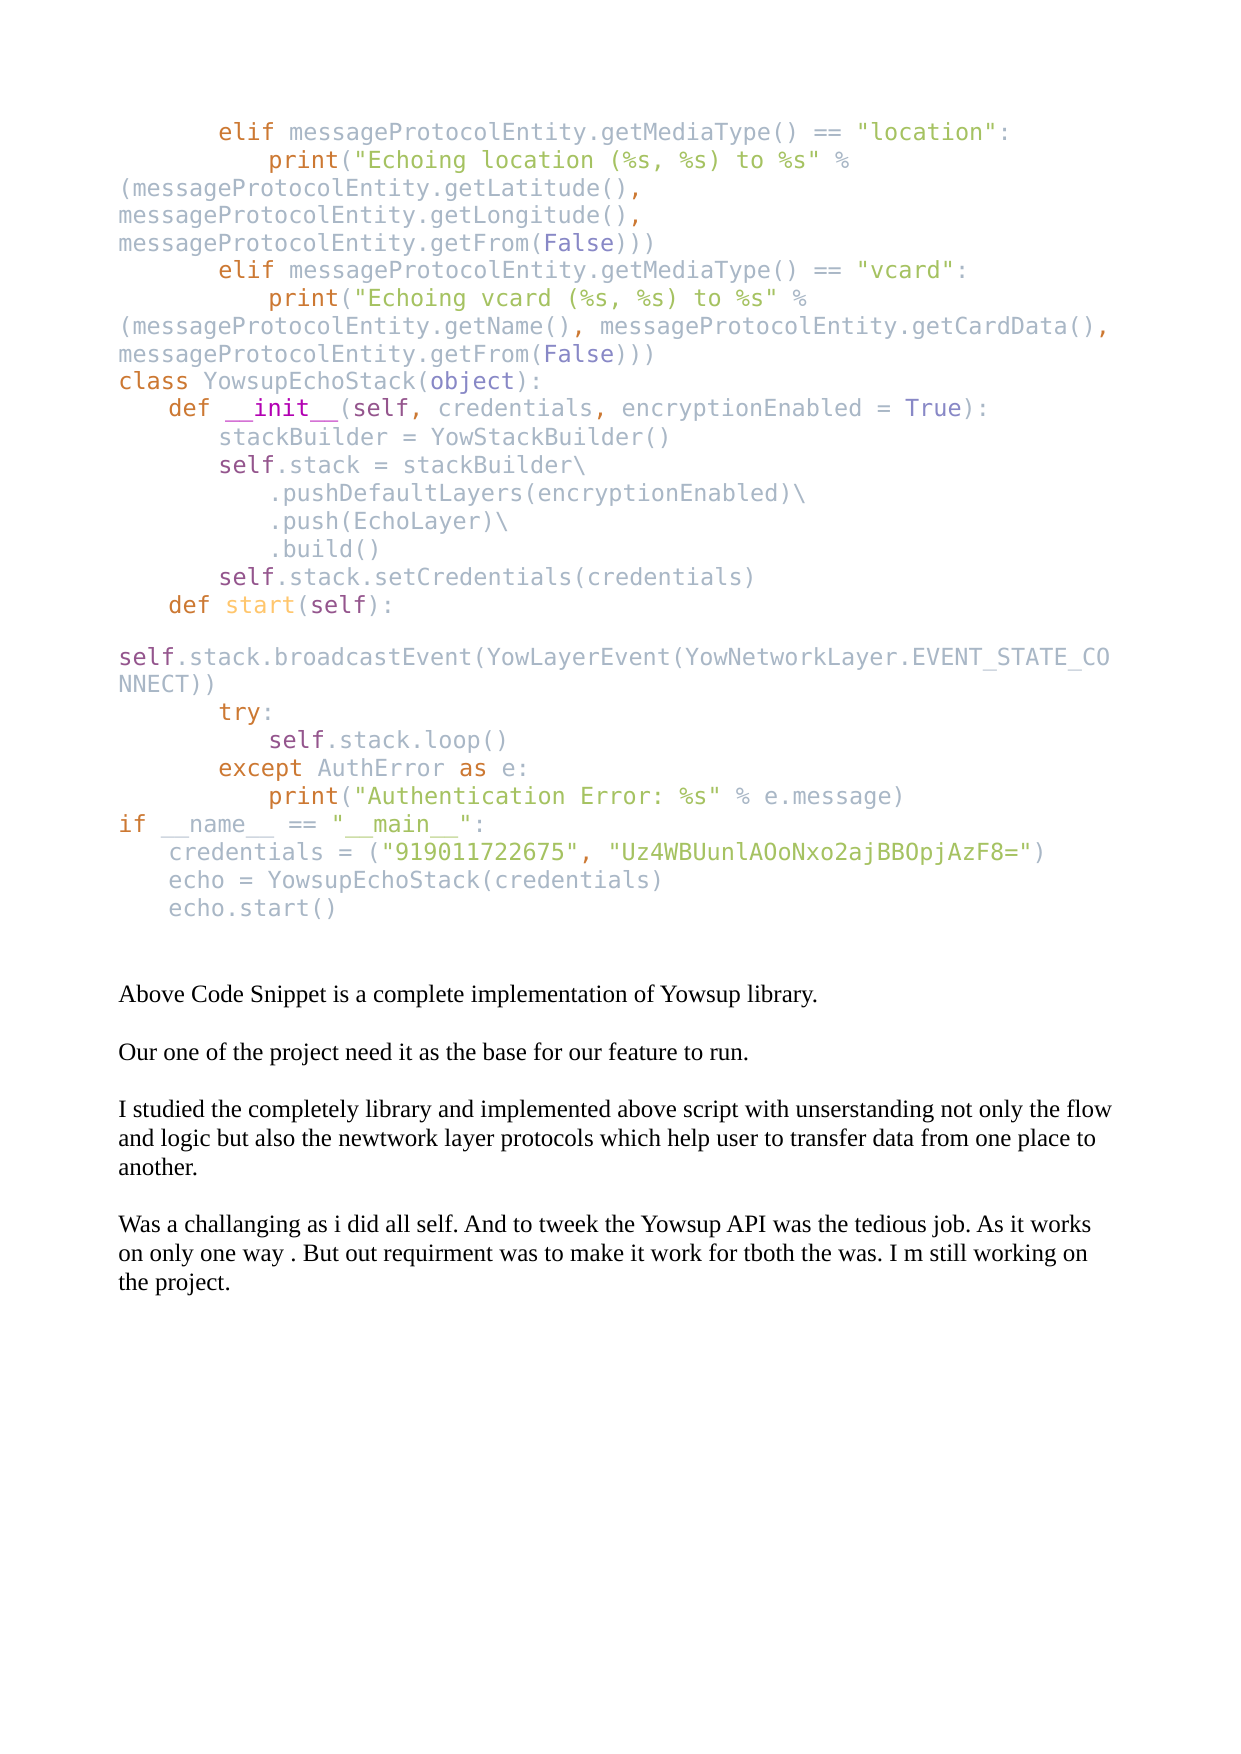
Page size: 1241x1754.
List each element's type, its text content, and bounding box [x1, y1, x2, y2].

text credentials = ("919011722675", "Uz4WBUunlAOoNxo2ajBBOpjAzF8=") [118, 838, 1122, 866]
text Was a challanging as i did all self. And to tweek the Yowsup API was the tedious job. As it works on only one way . But out requirment was to make it work for tboth the was. I m still working on the project. [118, 1209, 1122, 1296]
text if __name__ == "__main__": [118, 811, 1122, 838]
text def __init__(self, credentials, encryptionEnabled = True): [118, 395, 1122, 423]
text .pushDefaultLayers(encryptionEnabled)\ [118, 479, 1122, 507]
text echo.start() [118, 894, 1122, 923]
text another. [118, 1152, 1122, 1181]
text def start(self): [118, 592, 1122, 620]
text elif messageProtocolEntity.getMediaType() == "location": [118, 118, 1122, 146]
text self.stack.loop() [118, 727, 1122, 755]
text self.stack.broadcastEvent(YowLayerEvent(YowNetworkLayer.EVENT_STATE_CONNECT)) [118, 620, 1122, 698]
text except AuthError as e: [118, 755, 1122, 783]
text class YowsupEchoStack(object): [118, 368, 1122, 395]
text try: [118, 698, 1122, 727]
text self.stack = stackBuilder\ [118, 451, 1122, 479]
text self.stack.setCredentials(credentials) [118, 564, 1122, 592]
text stackBuilder = YowStackBuilder() [118, 423, 1122, 451]
text .build() [118, 536, 1122, 564]
text Above Code Snippet is a complete implementation of Yowsup library. [118, 979, 1122, 1008]
text elif messageProtocolEntity.getMediaType() == "vcard": [118, 257, 1122, 285]
text print("Echoing vcard (%s, %s) to %s" % (messageProtocolEntity.getName(), messageProtocolEntity.getCardData(), messageProtocolEntity.getFrom(False))) [118, 285, 1122, 368]
text print("Authentication Error: %s" % e.message) [118, 783, 1122, 811]
text echo = YowsupEchoStack(credentials) [118, 866, 1122, 894]
text Our one of the project need it as the base for our feature to run. [118, 1037, 1122, 1066]
text I studied the completely library and implemented above script with unserstanding not only the flow and logic but also the newtwork layer protocols which help user to transfer data from one place to [118, 1094, 1122, 1152]
text print("Echoing location (%s, %s) to %s" % (messageProtocolEntity.getLatitude(), messageProtocolEntity.getLongitude(), messageProtocolEntity.getFrom(False))) [118, 146, 1122, 257]
text .push(EchoLayer)\ [118, 507, 1122, 536]
